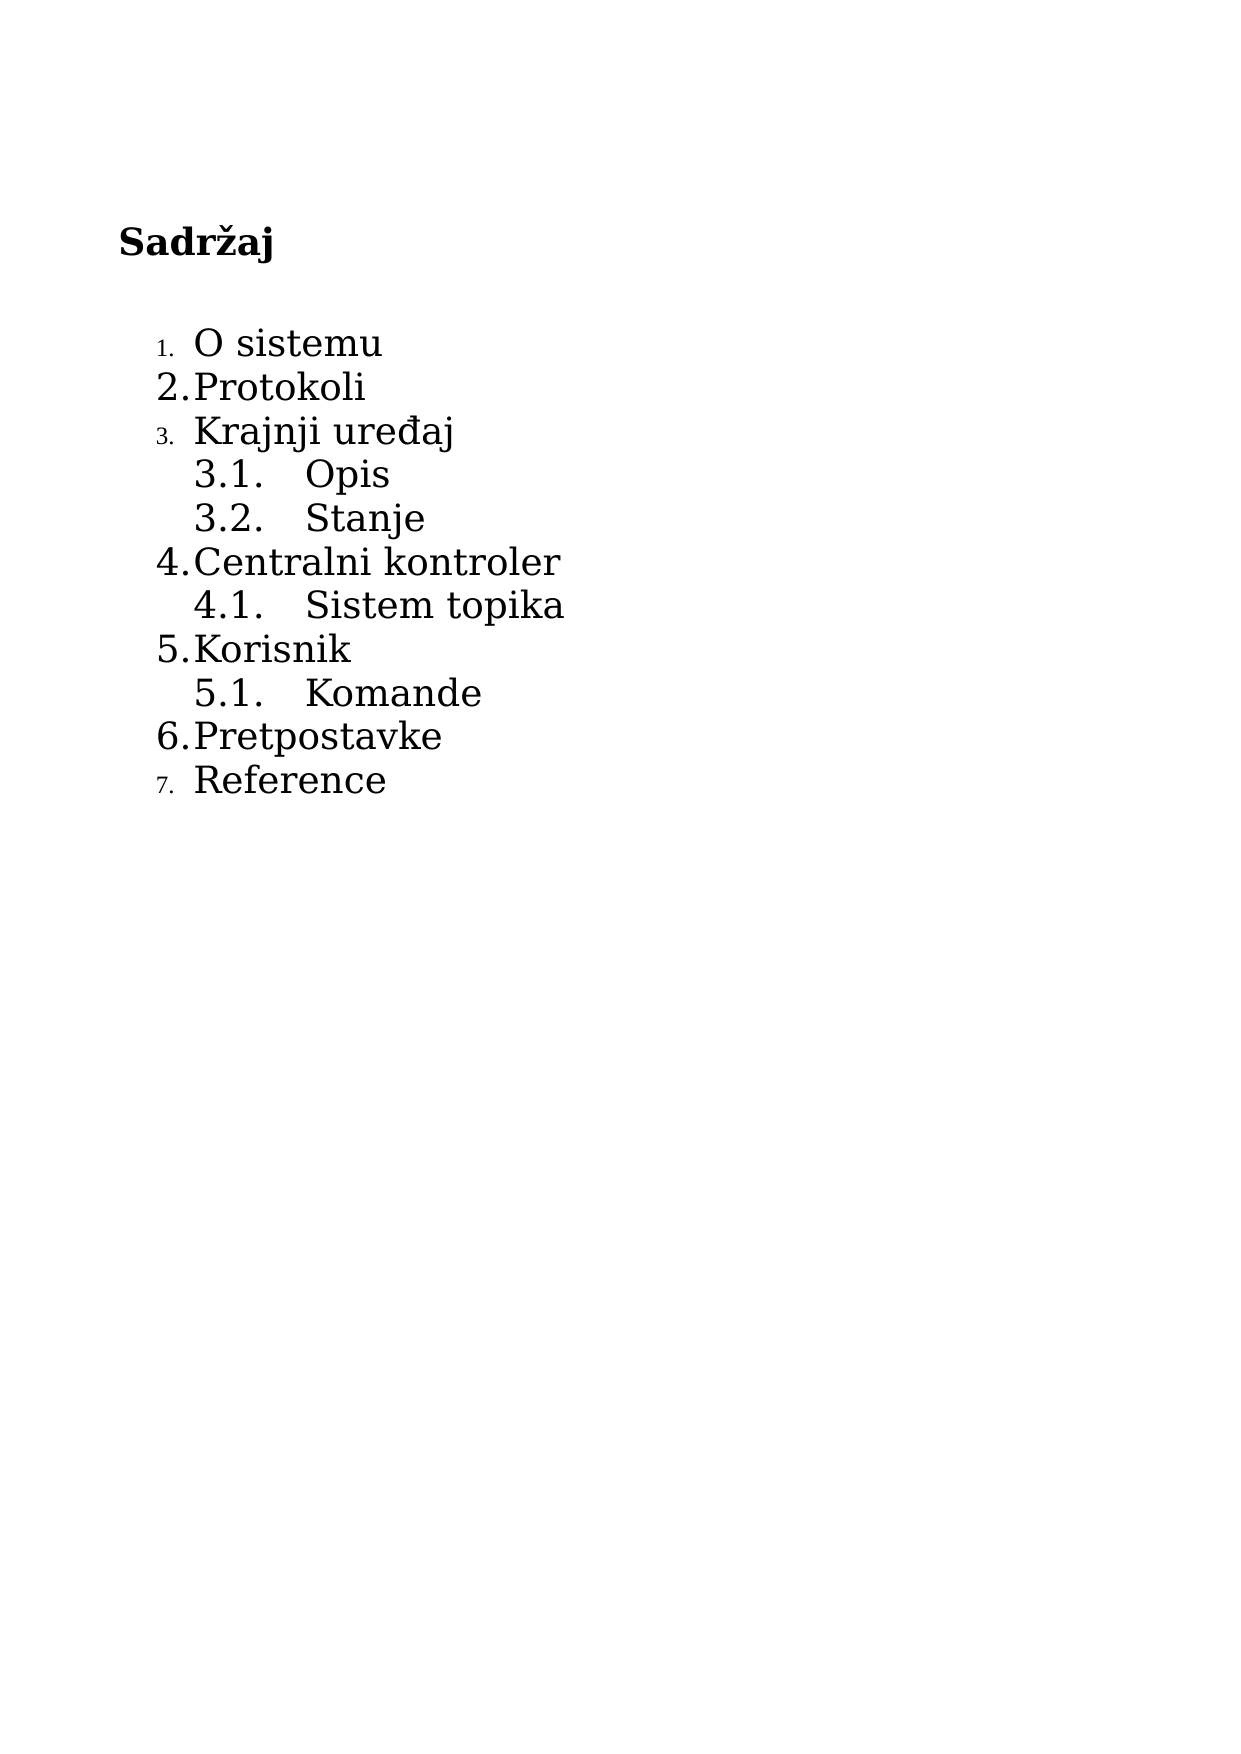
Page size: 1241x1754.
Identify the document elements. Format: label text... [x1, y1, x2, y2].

list Centralni kontroler [156, 540, 1122, 584]
list Pretpostavke [156, 715, 1122, 758]
text Sadržaj [118, 221, 1122, 264]
list Stanje [193, 497, 1122, 540]
list Sistem topika [193, 584, 1122, 628]
list O sistemu [156, 322, 1122, 366]
list Korisnik [156, 628, 1122, 671]
list Reference [156, 758, 1122, 802]
list Protokoli [156, 366, 1122, 409]
list Krajnji uređaj [156, 409, 1122, 453]
list Opis [193, 453, 1122, 497]
list Komande [193, 671, 1122, 715]
